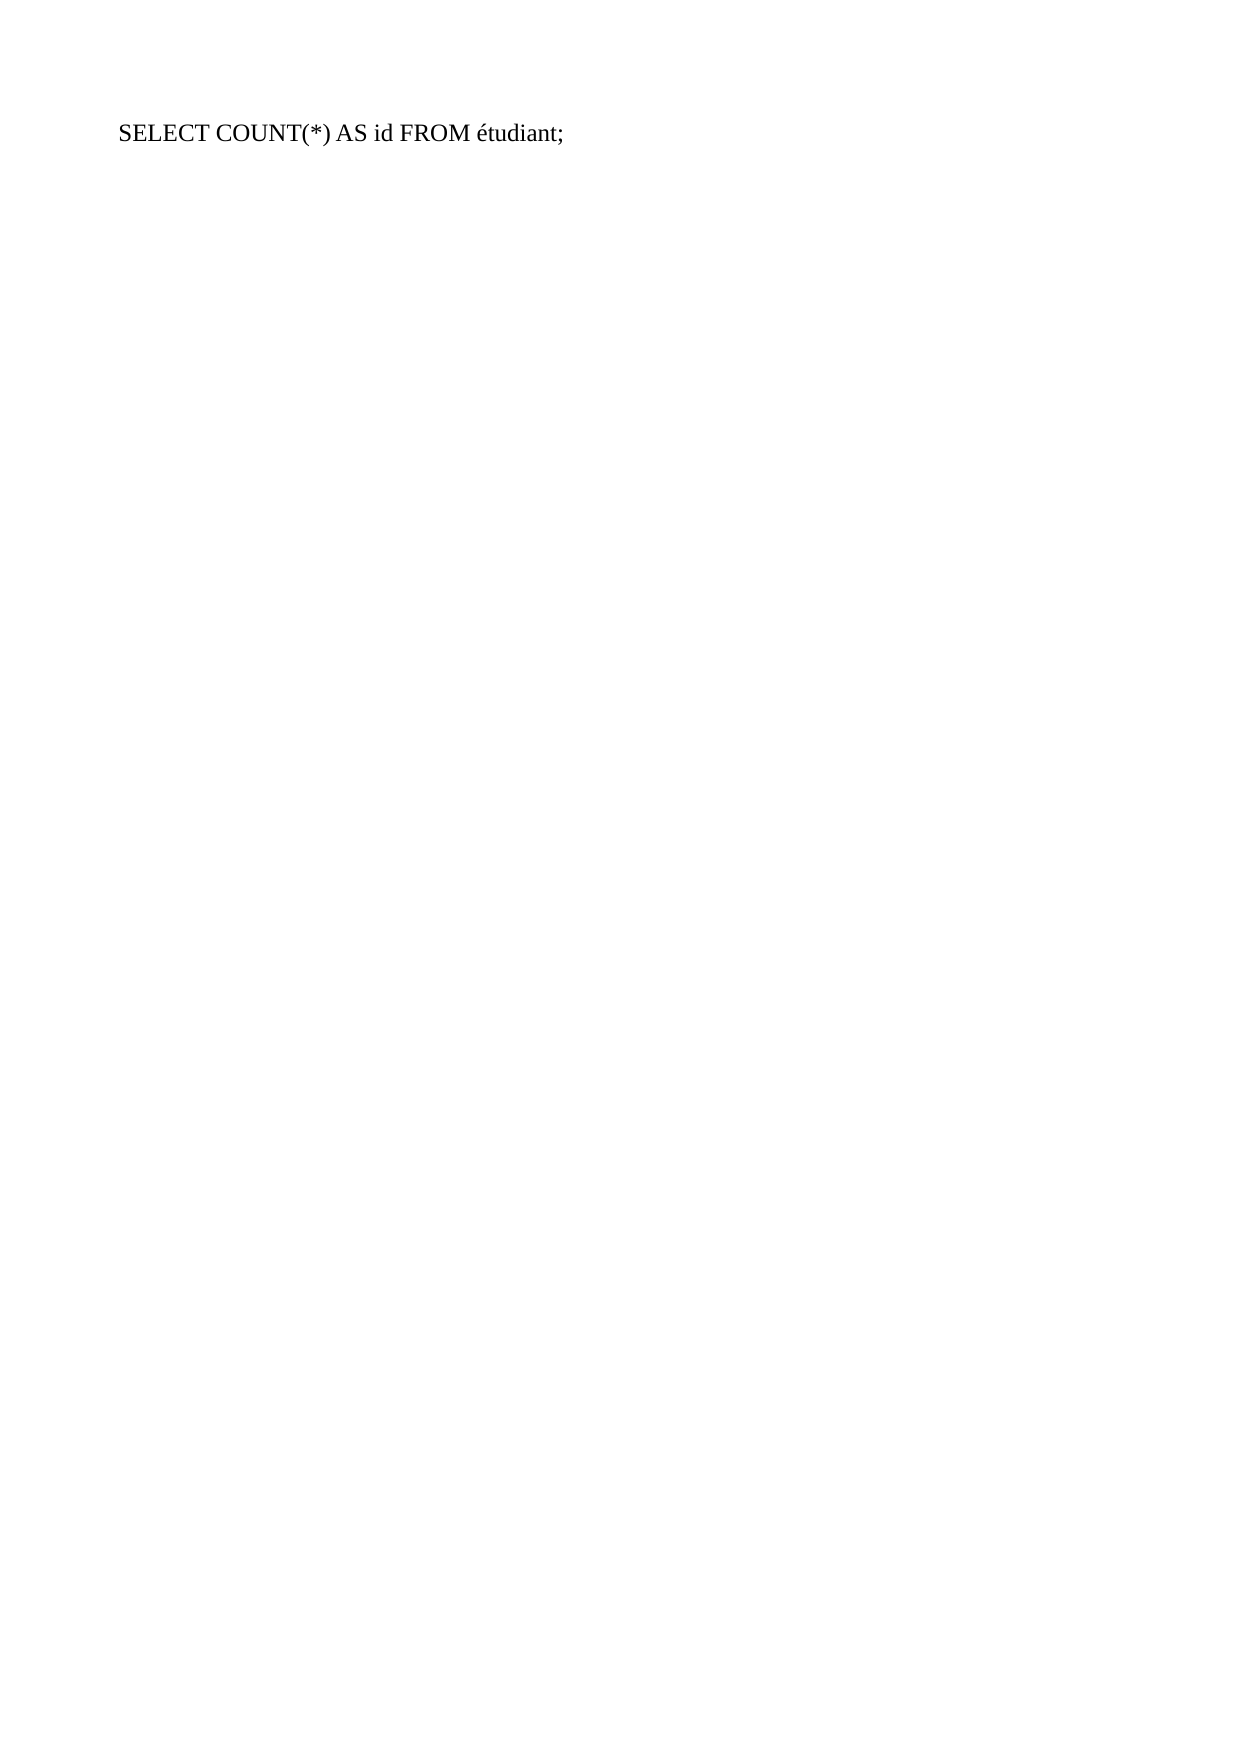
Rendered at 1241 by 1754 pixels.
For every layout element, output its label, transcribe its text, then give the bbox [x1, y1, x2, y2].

text SELECT COUNT(*) AS id FROM étudiant; [118, 118, 1122, 147]
